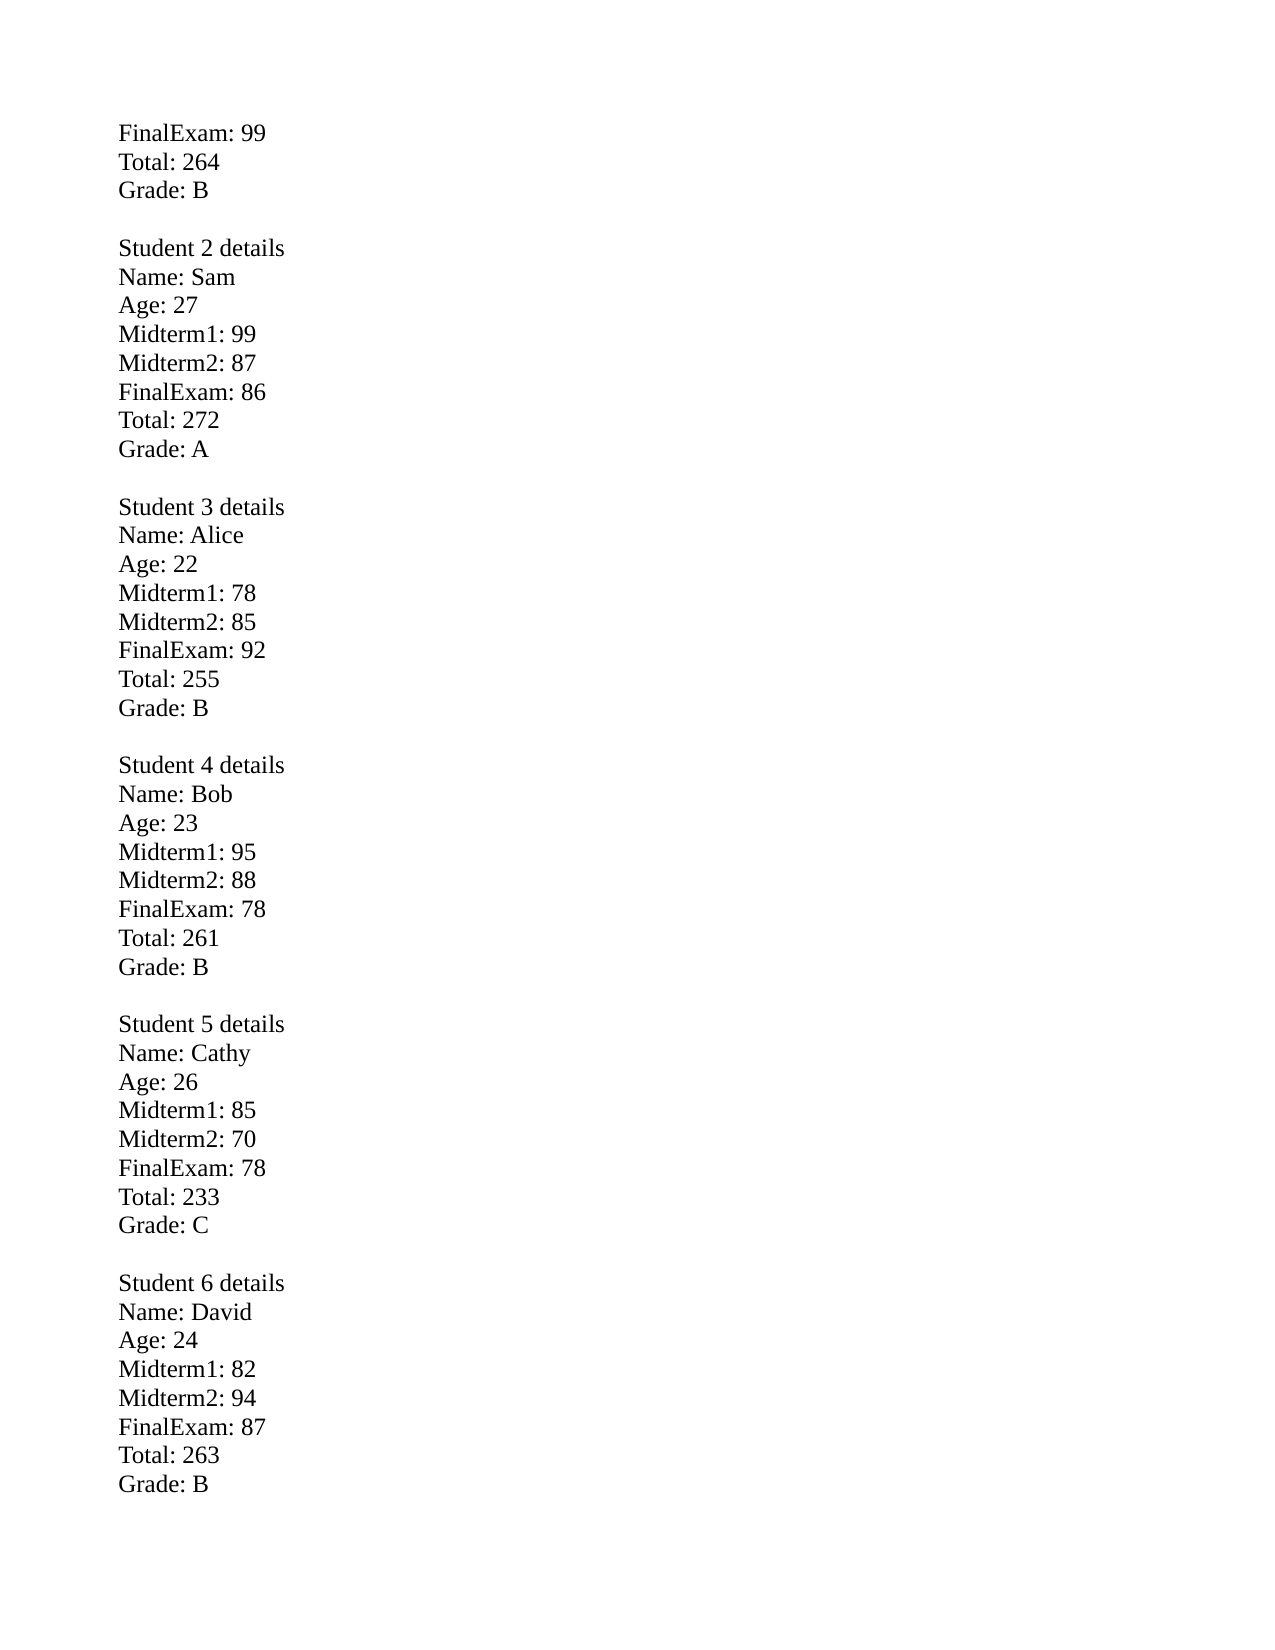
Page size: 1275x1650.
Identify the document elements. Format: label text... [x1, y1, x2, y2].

text Grade: C [118, 1211, 1157, 1239]
text Age: 27 [118, 291, 1157, 319]
text Total: 263 [118, 1441, 1157, 1469]
text FinalExam: 86 [118, 377, 1157, 406]
text FinalExam: 87 [118, 1412, 1157, 1441]
text Grade: B [118, 1469, 1157, 1498]
text Name: Cathy [118, 1038, 1157, 1067]
text Student 6 details [118, 1268, 1157, 1297]
text Midterm2: 87 [118, 348, 1157, 377]
text FinalExam: 78 [118, 1153, 1157, 1182]
text Midterm1: 78 [118, 578, 1157, 607]
text Total: 255 [118, 664, 1157, 693]
text Midterm1: 85 [118, 1096, 1157, 1124]
text Student 2 details [118, 233, 1157, 262]
text Name: Sam [118, 262, 1157, 291]
text Midterm2: 94 [118, 1383, 1157, 1412]
text Midterm2: 88 [118, 866, 1157, 894]
text Midterm1: 82 [118, 1354, 1157, 1383]
text Total: 233 [118, 1182, 1157, 1211]
text Total: 264 [118, 147, 1157, 176]
text Name: Bob [118, 779, 1157, 808]
text Age: 24 [118, 1326, 1157, 1354]
text Total: 272 [118, 406, 1157, 434]
text FinalExam: 99 [118, 118, 1157, 147]
text Midterm2: 85 [118, 607, 1157, 636]
text Grade: B [118, 693, 1157, 722]
text FinalExam: 78 [118, 894, 1157, 923]
text Name: David [118, 1297, 1157, 1326]
text Age: 22 [118, 549, 1157, 578]
text Total: 261 [118, 923, 1157, 952]
text Grade: B [118, 952, 1157, 981]
text FinalExam: 92 [118, 636, 1157, 664]
text Midterm1: 99 [118, 319, 1157, 348]
text Student 5 details [118, 1009, 1157, 1038]
text Name: Alice [118, 521, 1157, 549]
text Grade: A [118, 434, 1157, 463]
text Midterm2: 70 [118, 1124, 1157, 1153]
text Grade: B [118, 176, 1157, 204]
text Age: 26 [118, 1067, 1157, 1096]
text Student 3 details [118, 492, 1157, 521]
text Midterm1: 95 [118, 837, 1157, 866]
text Student 4 details [118, 751, 1157, 779]
text Age: 23 [118, 808, 1157, 837]
